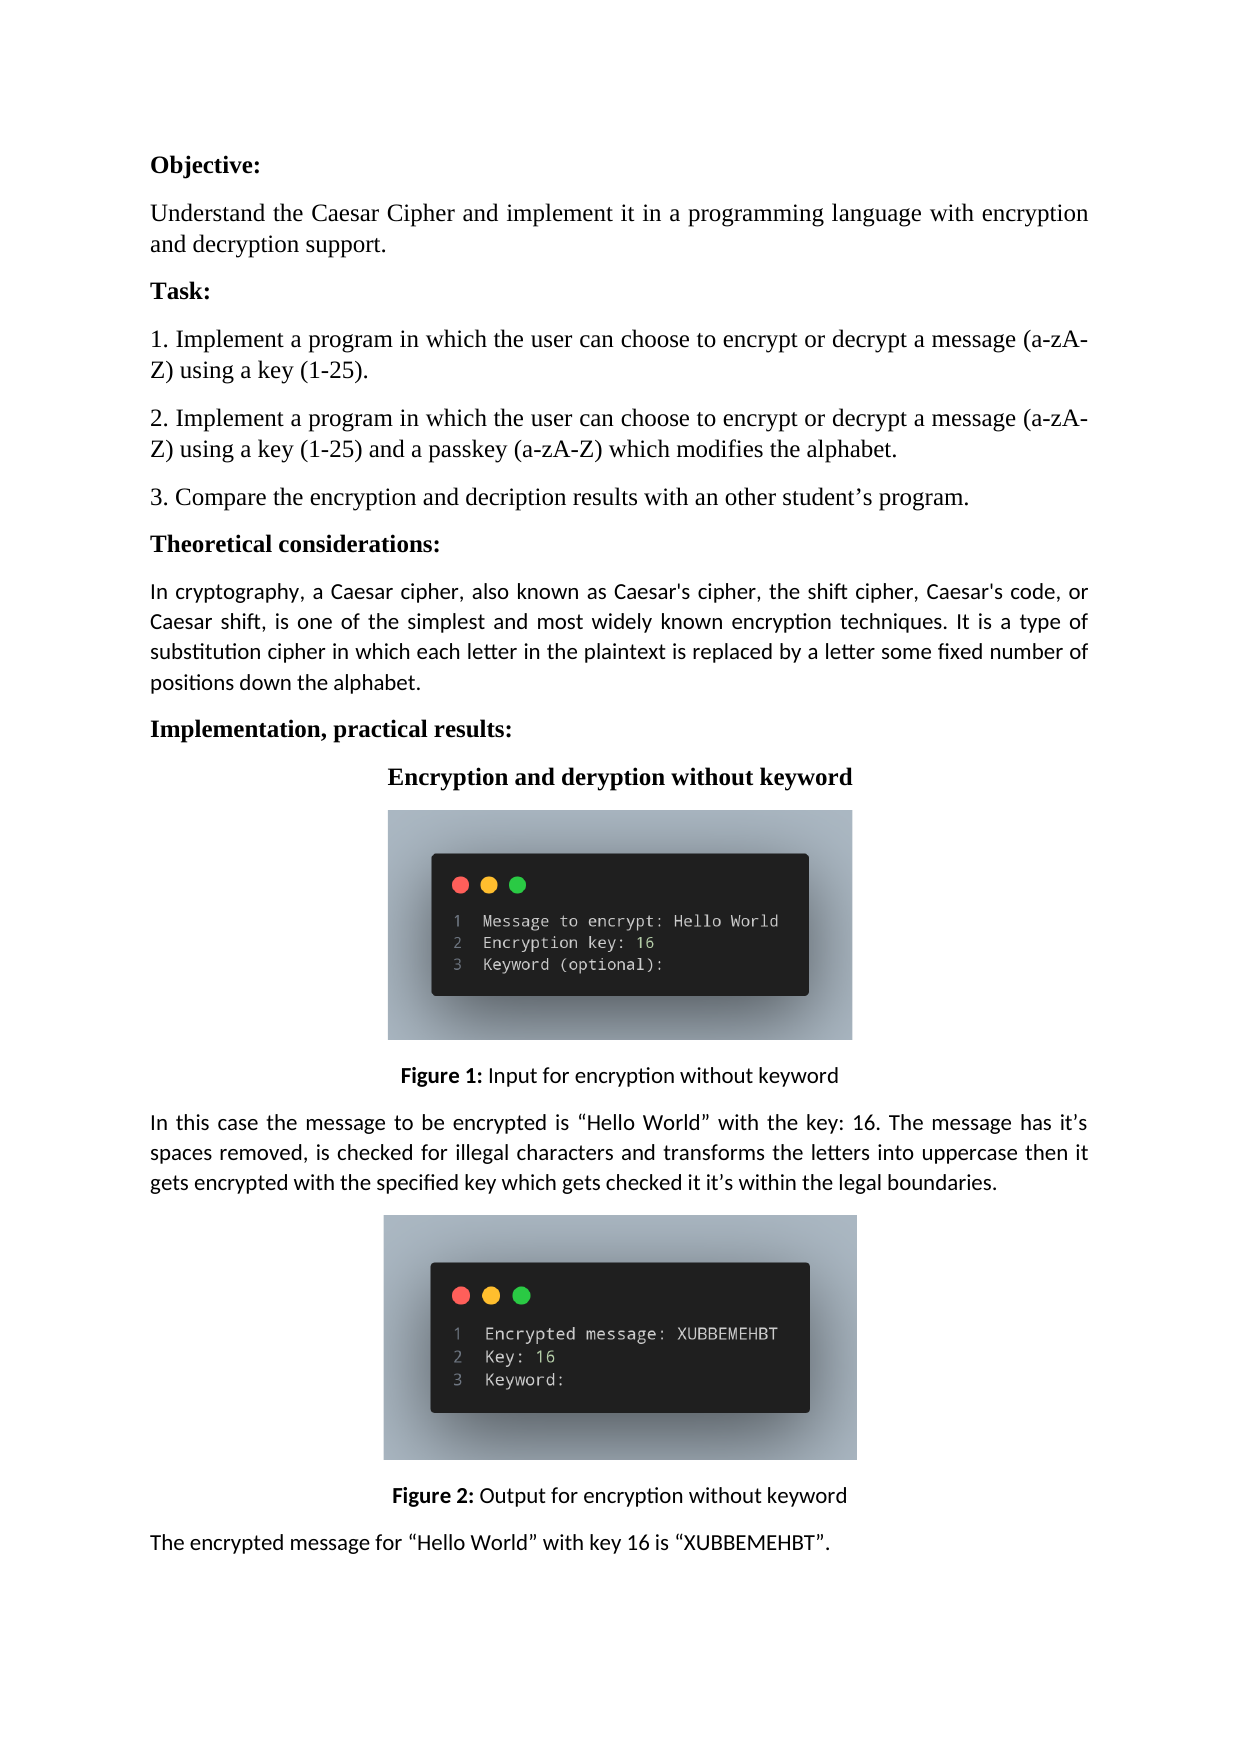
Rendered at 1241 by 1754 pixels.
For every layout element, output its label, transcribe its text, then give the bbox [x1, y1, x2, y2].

text Figure 2: Output for encryption without keyword [150, 1215, 1090, 1509]
text Objective: [150, 150, 1090, 179]
text Task: [150, 276, 1090, 305]
text Implementation, practical results: [150, 714, 1090, 743]
text Understand the Caesar Cipher and implement it in a programming language with encryption and decryption support. [150, 198, 1090, 257]
text The encrypted message for “Hello World” with key 16 is “XUBBEMEHBT”. [150, 1528, 1090, 1556]
text Encryption and deryption without keyword [150, 762, 1090, 791]
text Figure 1: Input for encryption without keyword [150, 810, 1090, 1089]
text 1. Implement a program in which the user can choose to encrypt or decrypt a message (a-zA-Z) using a key (1-25). [150, 324, 1090, 384]
picture [383, 1215, 857, 1460]
text 3. Compare the encryption and decription results with an other student’s program. [150, 482, 1090, 510]
picture [387, 810, 853, 1040]
text In this case the message to be encrypted is “Hello World” with the key: 16. The message has it’s spaces removed, is checked for illegal characters and transforms the letters into uppercase then it gets encrypted with the specified key which gets checked it it’s within the legal boundaries. [150, 1108, 1090, 1196]
text Theoretical considerations: [150, 529, 1090, 558]
text In cryptography, a Caesar cipher, also known as Caesar's cipher, the shift cipher, Caesar's code, or Caesar shift, is one of the simplest and most widely known encryption techniques. It is a type of substitution cipher in which each letter in the plaintext is replaced by a letter some fixed number of positions down the alphabet. [150, 577, 1090, 696]
text 2. Implement a program in which the user can choose to encrypt or decrypt a message (a-zA-Z) using a key (1-25) and a passkey (a-zA-Z) which modifies the alphabet. [150, 403, 1090, 463]
